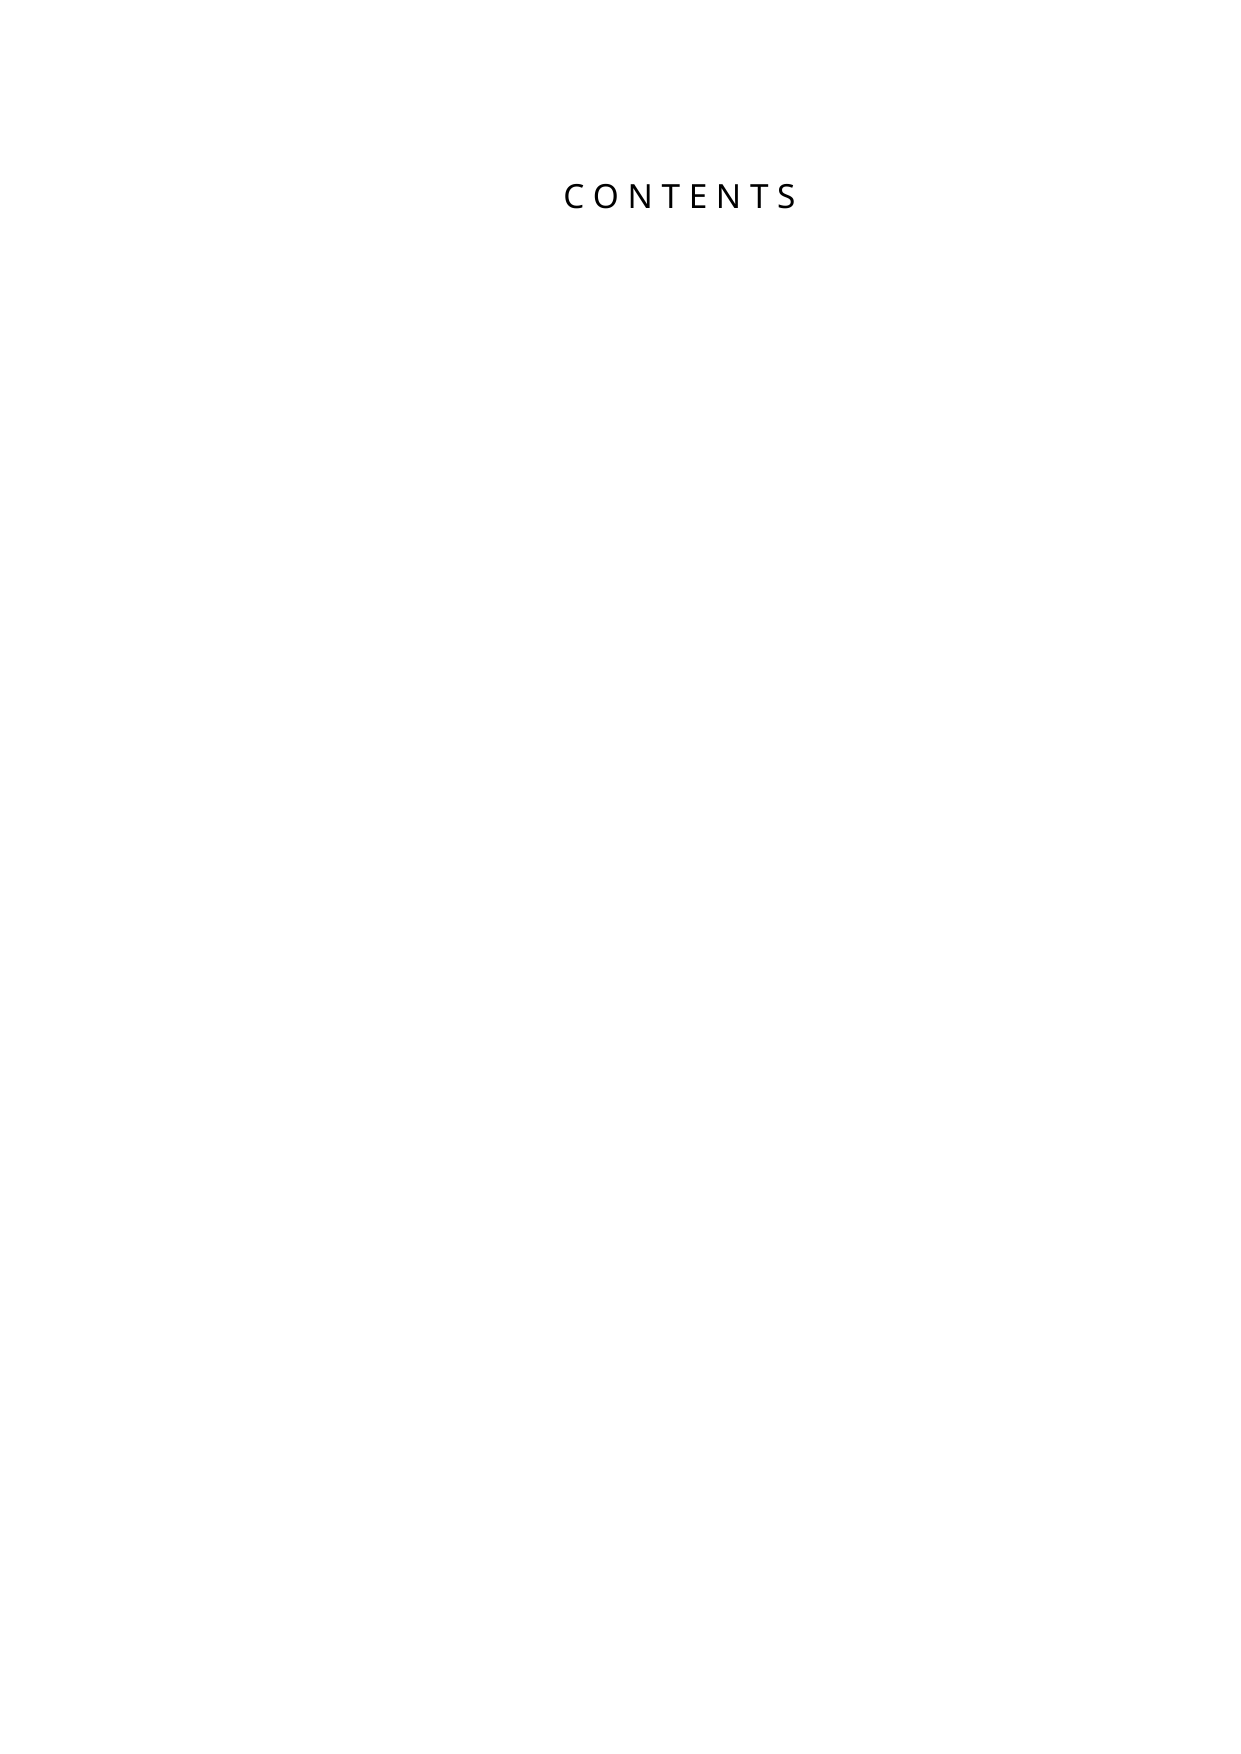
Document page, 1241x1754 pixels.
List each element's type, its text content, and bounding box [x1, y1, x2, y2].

text C O N T E N T S [236, 118, 1122, 218]
